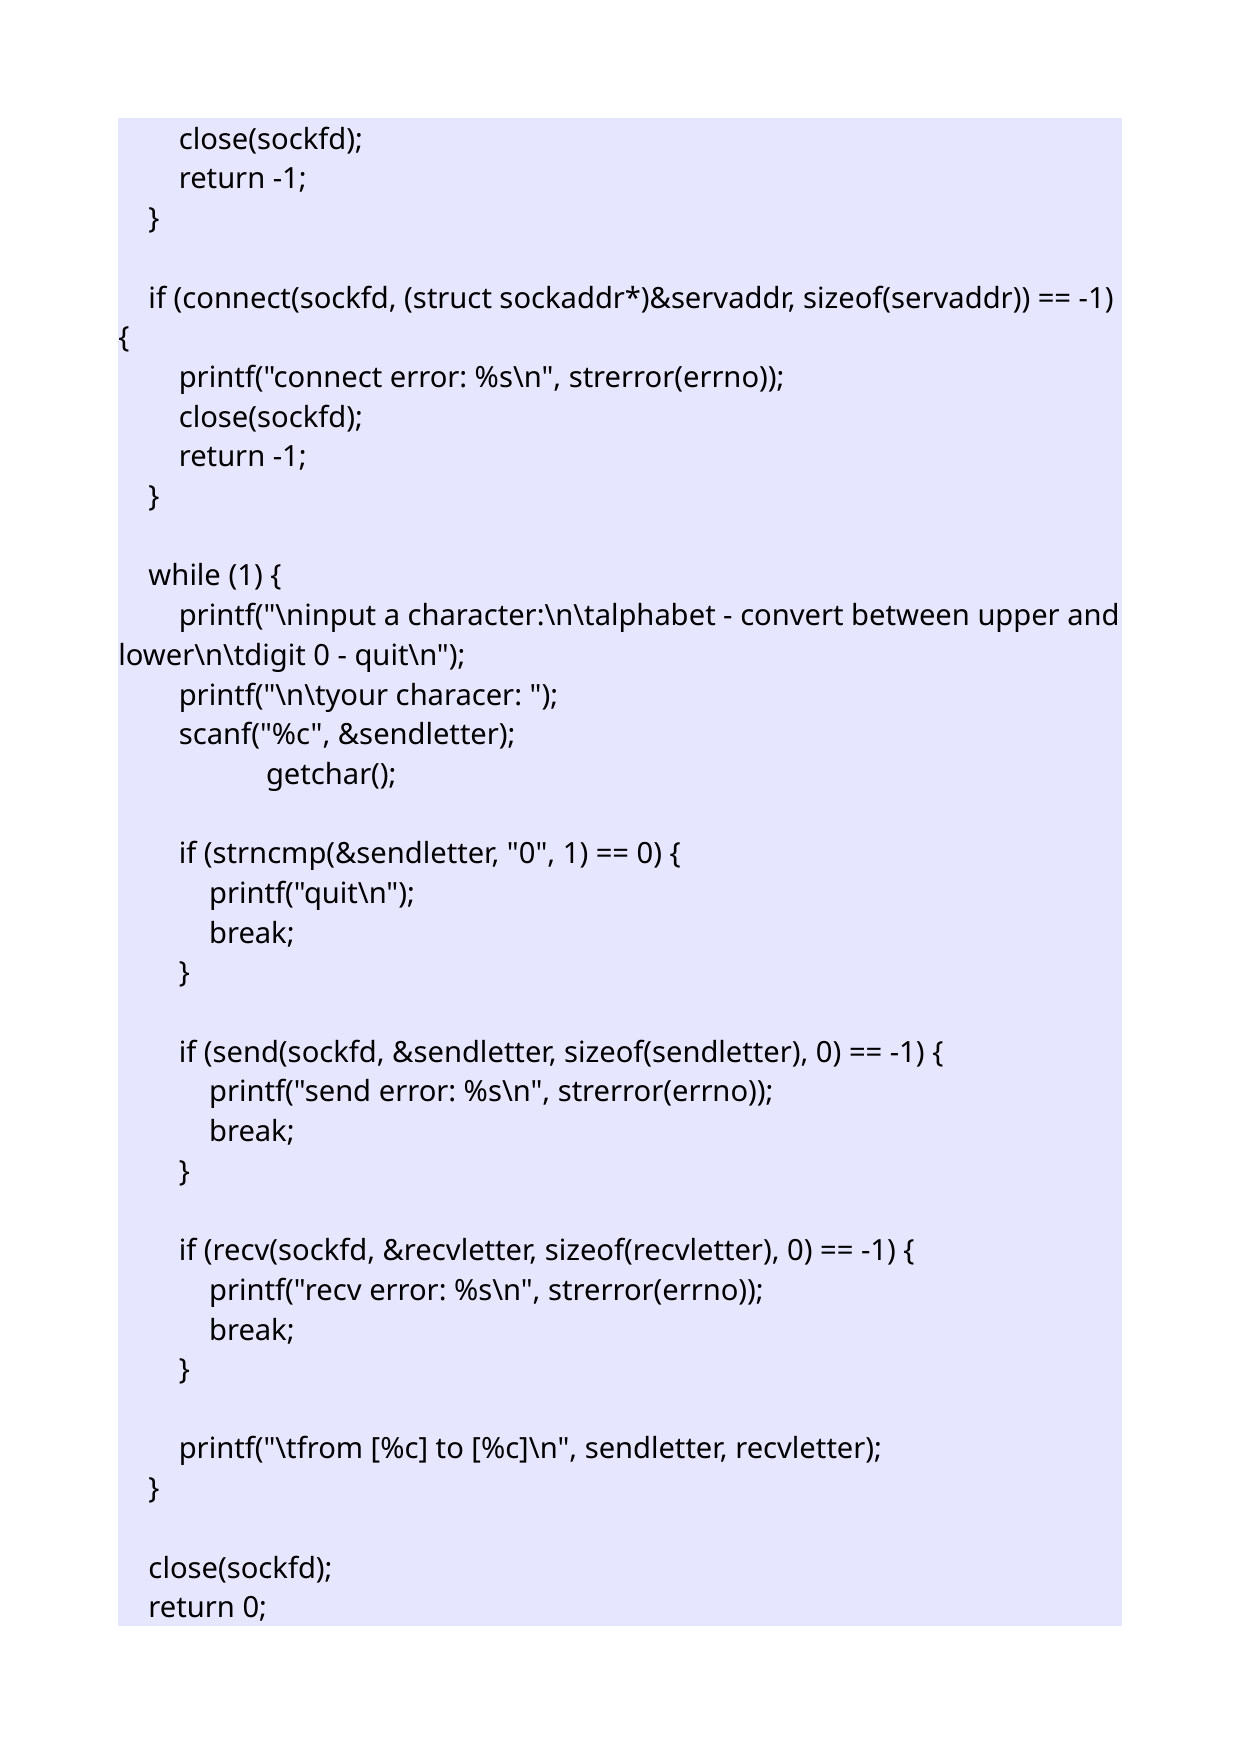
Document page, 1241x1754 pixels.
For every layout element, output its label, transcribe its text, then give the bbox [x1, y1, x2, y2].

text printf("\n\tyour characer: "); [118, 674, 1122, 713]
text } [118, 1467, 1122, 1507]
text scanf("%c", &sendletter); [118, 713, 1122, 753]
text close(sockfd); [118, 1547, 1122, 1587]
text break; [118, 912, 1122, 952]
text printf("quit\n"); [118, 872, 1122, 912]
text } [118, 1348, 1122, 1388]
text if (connect(sockfd, (struct sockaddr*)&servaddr, sizeof(servaddr)) == -1) { [118, 277, 1122, 356]
text if (send(sockfd, &sendletter, sizeof(sendletter), 0) == -1) { [118, 1031, 1122, 1071]
text return -1; [118, 158, 1122, 197]
text break; [118, 1309, 1122, 1348]
text getchar(); [118, 753, 1122, 793]
text close(sockfd); [118, 118, 1122, 158]
text if (strncmp(&sendletter, "0", 1) == 0) { [118, 832, 1122, 872]
text printf("\tfrom [%c] to [%c]\n", sendletter, recvletter); [118, 1428, 1122, 1467]
text } [118, 197, 1122, 237]
text printf("recv error: %s\n", strerror(errno)); [118, 1269, 1122, 1309]
text break; [118, 1110, 1122, 1150]
text close(sockfd); [118, 396, 1122, 436]
text printf("send error: %s\n", strerror(errno)); [118, 1071, 1122, 1110]
text printf("\ninput a character:\n\talphabet - convert between upper and lower\n\tdigit 0 - quit\n"); [118, 594, 1122, 674]
text return -1; [118, 436, 1122, 475]
text } [118, 1150, 1122, 1190]
text while (1) { [118, 555, 1122, 594]
text return 0; [118, 1587, 1122, 1626]
text printf("connect error: %s\n", strerror(errno)); [118, 356, 1122, 396]
text } [118, 952, 1122, 991]
text if (recv(sockfd, &recvletter, sizeof(recvletter), 0) == -1) { [118, 1229, 1122, 1269]
text } [118, 475, 1122, 515]
